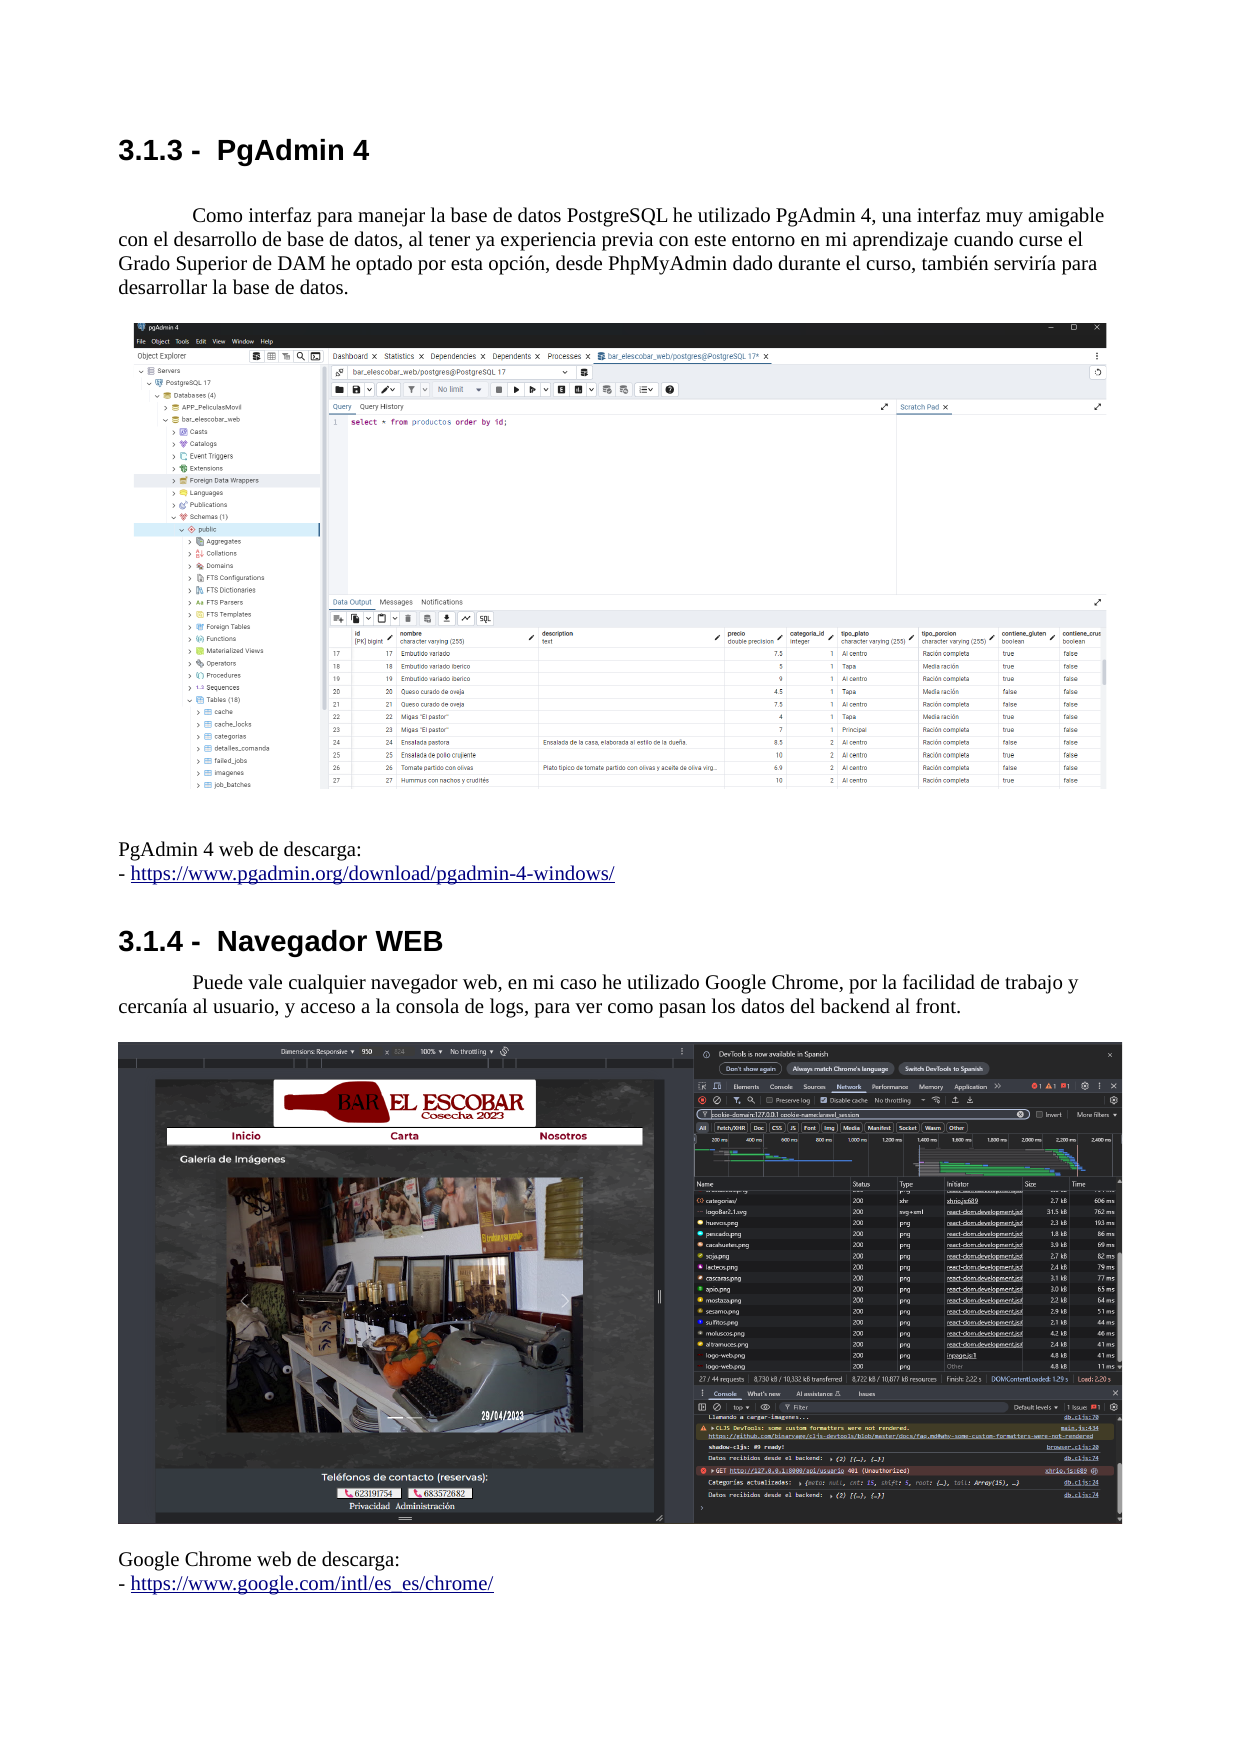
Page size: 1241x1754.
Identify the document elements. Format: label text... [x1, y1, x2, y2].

text - https://www.google.com/intl/es_es/chrome/ [118, 1571, 1122, 1595]
text PgAdmin 4 web de descarga: [118, 837, 1122, 861]
text Como interfaz para manejar la base de datos PostgreSQL he utilizado PgAdmin 4, una interfaz muy amigable con el desarrollo de base de datos, al tener ya experiencia previa con este entorno en mi aprendizaje cuando curse el Grado Superior de DAM he optado por esta opción, desde PhpMyAdmin dado durante el curso, también serviría para desarrollar la base de datos. [118, 203, 1122, 299]
subtitle 3.1.3 - PgAdmin 4 [118, 133, 1122, 166]
text Puede vale cualquier navegador web, en mi caso he utilizado Google Chrome, por la facilidad de trabajo y cercanía al usuario, y acceso a la consola de logs, para ver como pasan los datos del backend al front. [118, 970, 1122, 1018]
picture [133, 323, 1107, 789]
text - https://www.pgadmin.org/download/pgadmin-4-windows/ [118, 861, 1122, 885]
subtitle 3.1.4 - Navegador WEB [118, 924, 1122, 957]
text Google Chrome web de descarga: [118, 1547, 1122, 1571]
picture [118, 1042, 1123, 1524]
